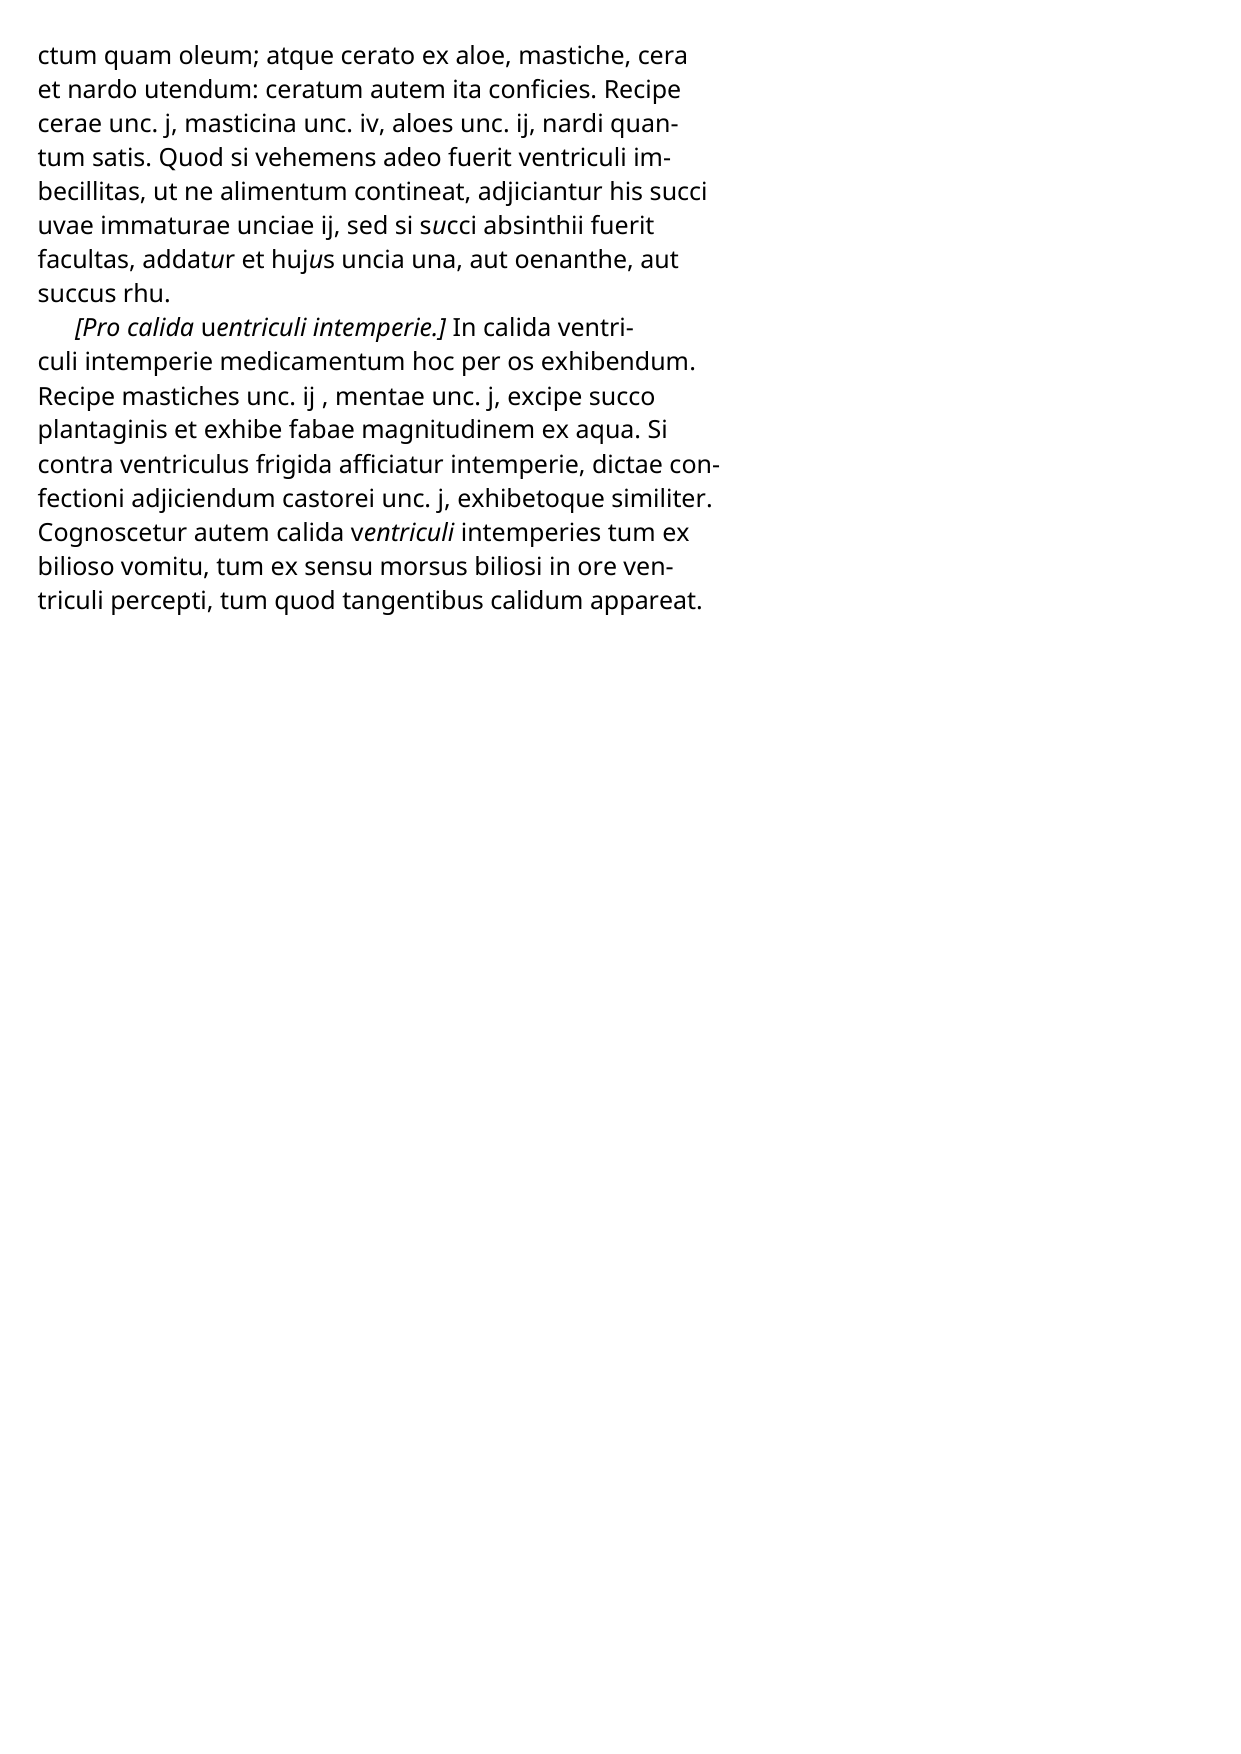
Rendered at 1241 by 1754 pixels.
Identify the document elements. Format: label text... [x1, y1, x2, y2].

text ctum quam oleum; atque cerato ex aloe, mastiche, cera et nardo utendum: ceratum autem ita conficies. Recipe cerae unc. j, masticina unc. iv, aloes unc. ij, nardi quan- tum satis. Quod si vehemens adeo fuerit ventriculi im- becillitas, ut ne alimentum contineat, adjiciantur his succi uvae immaturae unciae ij, sed si succi absinthii fuerit facultas, addatur et hujus uncia una, aut oenanthe, aut succus rhu. [37, 37, 1203, 310]
text [Pro calida uentriculi intemperie.] In calida ventri- culi intemperie medicamentum hoc per os exhibendum. Recipe mastiches unc. ij , mentae unc. j, excipe succo plantaginis et exhibe fabae magnitudinem ex aqua. Si contra ventriculus frigida afficiatur intemperie, dictae con- fectioni adjiciendum castorei unc. j, exhibetoque similiter. Cognoscetur autem calida ventriculi intemperies tum ex bilioso vomitu, tum ex sensu morsus biliosi in ore ven- triculi percepti, tum quod tangentibus calidum appareat. [37, 310, 1203, 617]
